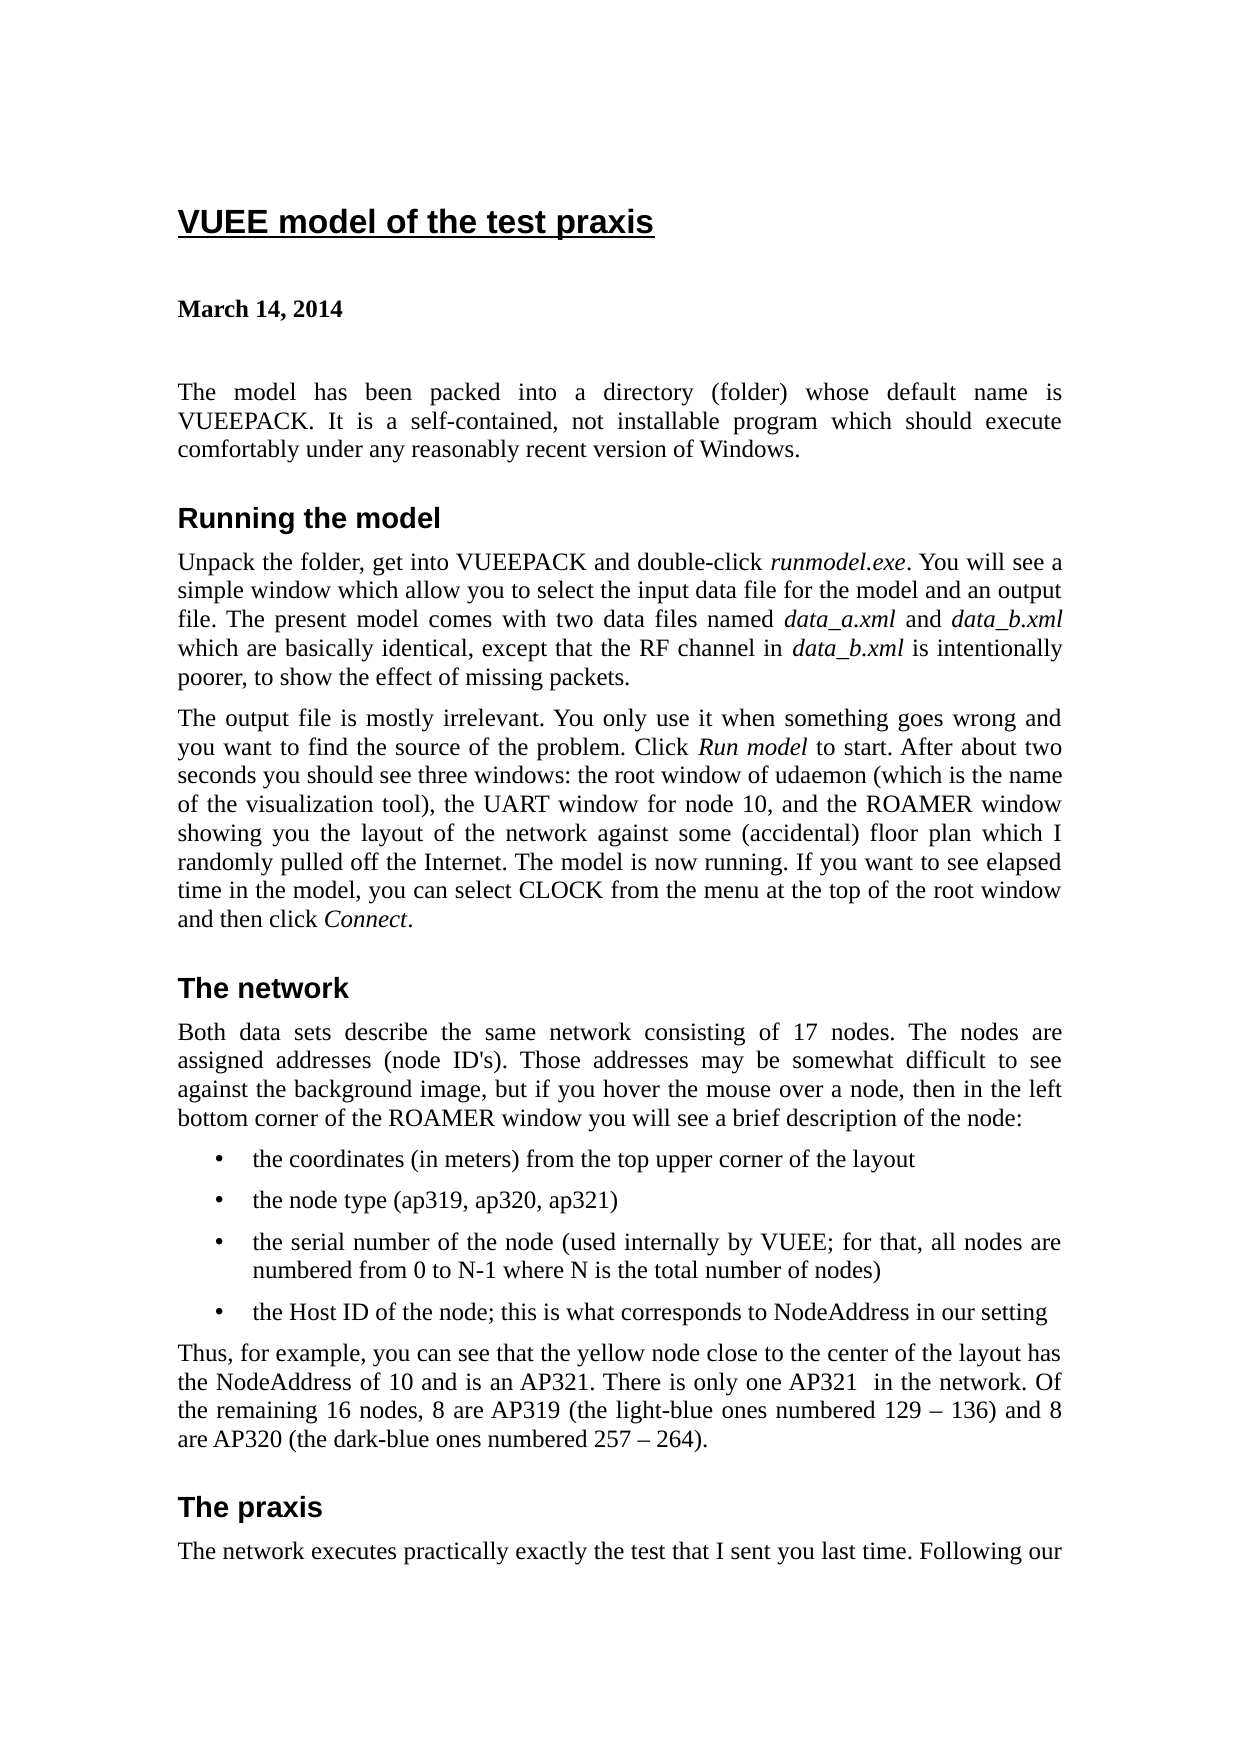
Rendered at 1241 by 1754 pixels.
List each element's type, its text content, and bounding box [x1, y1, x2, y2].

list the Host ID of the node; this is what corresponds to NodeAddress in our setting [215, 1297, 1063, 1325]
text March 14, 2014 [177, 294, 1063, 323]
text The model has been packed into a directory (folder) whose default name is VUEEPACK. It is a self-contained, not installable program which should execute comfortably under any reasonably recent version of Windows. [177, 377, 1063, 463]
subtitle The network [177, 971, 1063, 1004]
list the node type (ap319, ap320, ap321) [215, 1185, 1063, 1214]
text Thus, for example, you can see that the yellow node close to the center of the layout has the NodeAddress of 10 and is an AP321. There is only one AP321 in the network. Of the remaining 16 nodes, 8 are AP319 (the light-blue ones numbered 129 – 136) and 8 are AP320 (the dark-blue ones numbered 257 – 264). [177, 1338, 1063, 1453]
subtitle The praxis [177, 1490, 1063, 1524]
subtitle VUEE model of the test praxis [177, 202, 1063, 241]
subtitle Running the model [177, 501, 1063, 534]
text The output file is mostly irrelevant. You only use it when something goes wrong and you want to find the source of the problem. Click Run model to start. After about two seconds you should see three windows: the root window of udaemon (which is the name of the visualization tool), the UART window for node 10, and the ROAMER window showing you the layout of the network against some (accidental) floor plan which I randomly pulled off the Internet. The model is now running. If you want to see elapsed time in the model, you can select CLOCK from the menu at the top of the root window and then click Connect. [177, 703, 1063, 933]
text Unpack the folder, get into VUEEPACK and double-click runmodel.exe. You will see a simple window which allow you to select the input data file for the model and an output file. The present model comes with two data files named data_a.xml and data_b.xml which are basically identical, except that the RF channel in data_b.xml is intentionally poorer, to show the effect of missing packets. [177, 547, 1063, 691]
text The network executes practically exactly the test that I sent you last time. Following our [177, 1536, 1063, 1565]
list the coordinates (in meters) from the top upper corner of the layout [215, 1144, 1063, 1173]
text Both data sets describe the same network consisting of 17 nodes. The nodes are assigned addresses (node ID's). Those addresses may be somewhat difficult to see against the background image, but if you hover the mouse over a node, then in the left bottom corner of the ROAMER window you will see a brief description of the node: [177, 1017, 1063, 1132]
list the serial number of the node (used internally by VUEE; for that, all nodes are numbered from 0 to N-1 where N is the total number of nodes) [215, 1227, 1063, 1284]
